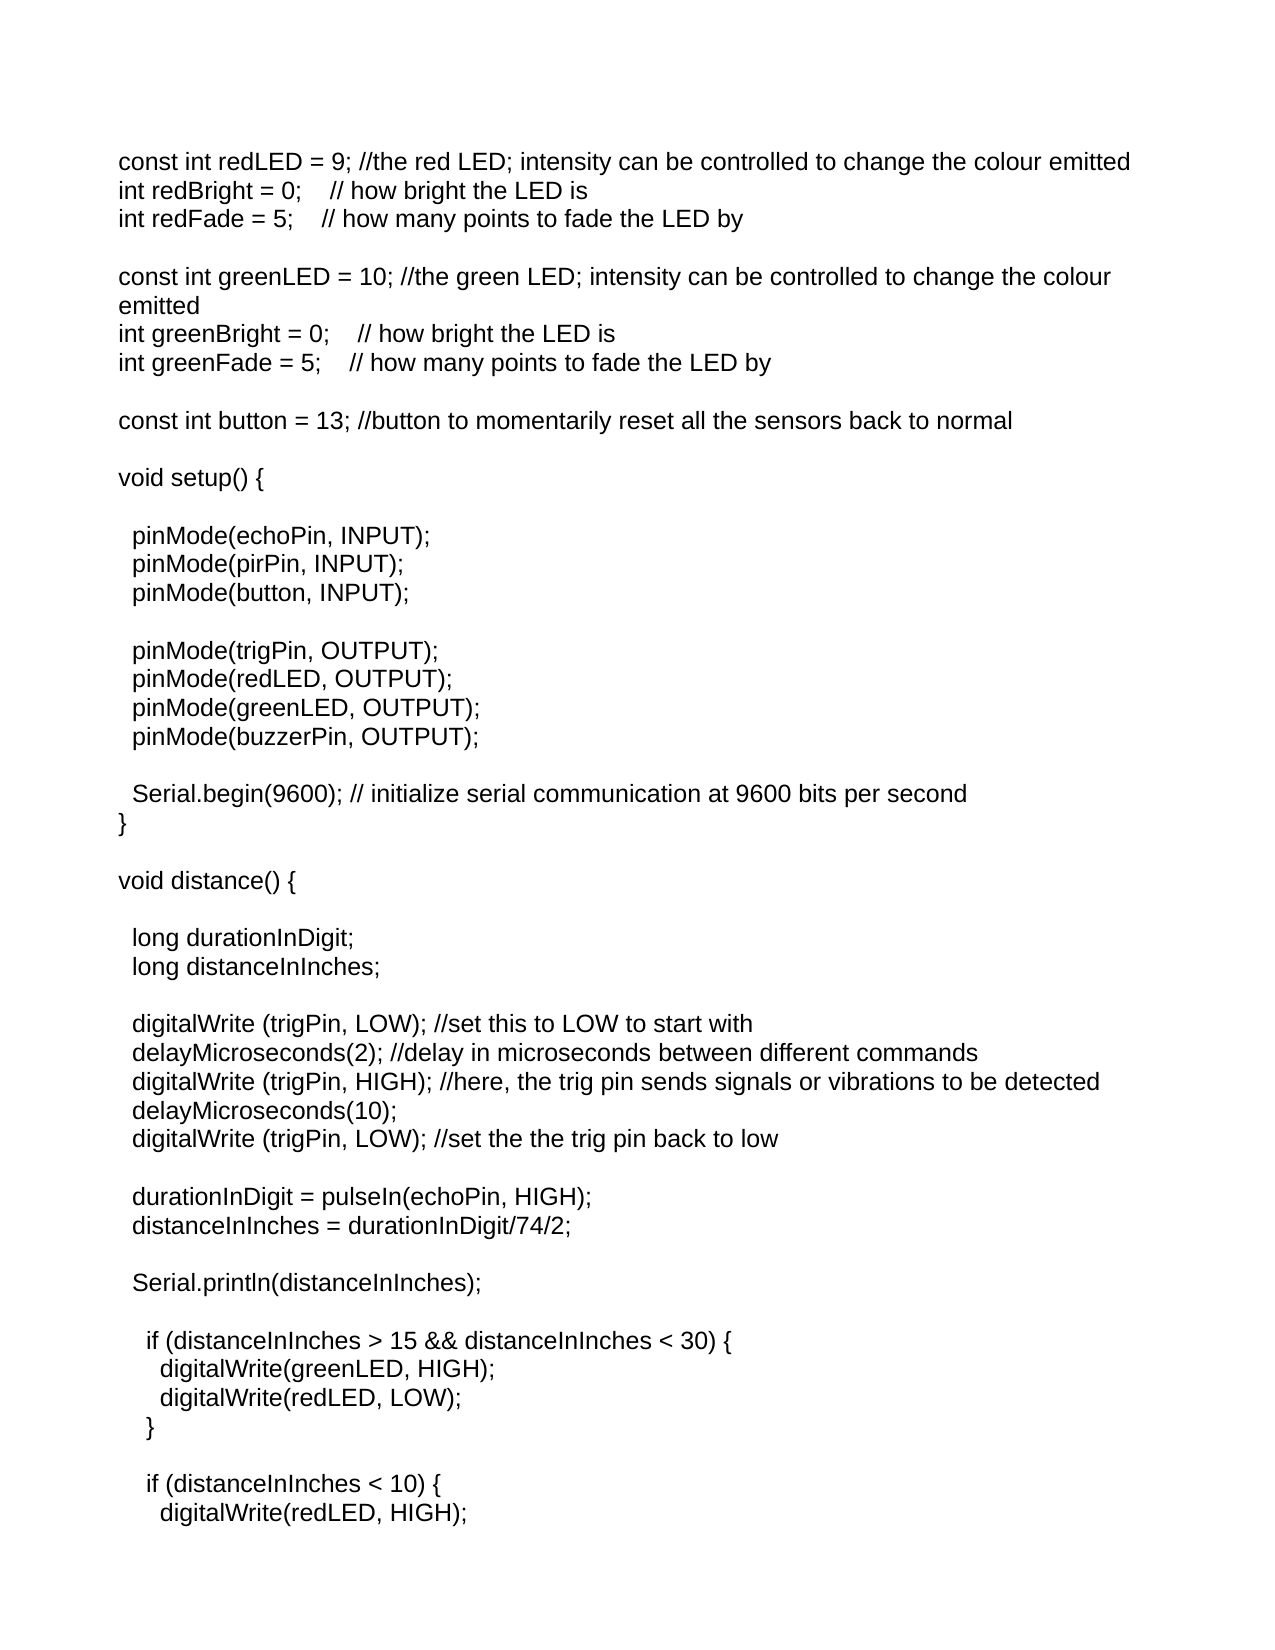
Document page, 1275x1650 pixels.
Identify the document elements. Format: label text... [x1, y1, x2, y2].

text void setup() { [118, 463, 1157, 492]
text } [118, 808, 1157, 837]
text pinMode(button, INPUT); [118, 578, 1157, 607]
text pinMode(greenLED, OUTPUT); [118, 693, 1157, 722]
text pinMode(trigPin, OUTPUT); [118, 636, 1157, 664]
text distanceInInches = durationInDigit/74/2; [118, 1211, 1157, 1239]
text long durationInDigit; [118, 923, 1157, 952]
text int redBright = 0; // how bright the LED is [118, 176, 1157, 204]
text delayMicroseconds(2); //delay in microseconds between different commands [118, 1038, 1157, 1067]
text durationInDigit = pulseIn(echoPin, HIGH); [118, 1182, 1157, 1211]
text if (distanceInInches > 15 && distanceInInches < 30) { [118, 1326, 1157, 1354]
text delayMicroseconds(10); [118, 1096, 1157, 1124]
text Serial.println(distanceInInches); [118, 1268, 1157, 1297]
text int greenBright = 0; // how bright the LED is [118, 319, 1157, 348]
text digitalWrite(redLED, HIGH); [118, 1498, 1157, 1527]
text pinMode(pirPin, INPUT); [118, 549, 1157, 578]
text pinMode(echoPin, INPUT); [118, 521, 1157, 549]
text digitalWrite (trigPin, LOW); //set this to LOW to start with [118, 1009, 1157, 1038]
text pinMode(buzzerPin, OUTPUT); [118, 722, 1157, 751]
text int greenFade = 5; // how many points to fade the LED by [118, 348, 1157, 377]
text int redFade = 5; // how many points to fade the LED by [118, 204, 1157, 233]
text digitalWrite (trigPin, HIGH); //here, the trig pin sends signals or vibrations to be detected [118, 1067, 1157, 1096]
text digitalWrite(greenLED, HIGH); [118, 1354, 1157, 1383]
text if (distanceInInches < 10) { [118, 1469, 1157, 1498]
text Serial.begin(9600); // initialize serial communication at 9600 bits per second [118, 779, 1157, 808]
text digitalWrite(redLED, LOW); [118, 1383, 1157, 1412]
text const int button = 13; //button to momentarily reset all the sensors back to normal [118, 406, 1157, 434]
text const int redLED = 9; //the red LED; intensity can be controlled to change the colour emitted [118, 147, 1157, 176]
text const int greenLED = 10; //the green LED; intensity can be controlled to change the colour emitted [118, 262, 1157, 319]
text long distanceInInches; [118, 952, 1157, 981]
text digitalWrite (trigPin, LOW); //set the the trig pin back to low [118, 1124, 1157, 1153]
text pinMode(redLED, OUTPUT); [118, 664, 1157, 693]
text } [118, 1412, 1157, 1441]
text void distance() { [118, 866, 1157, 894]
